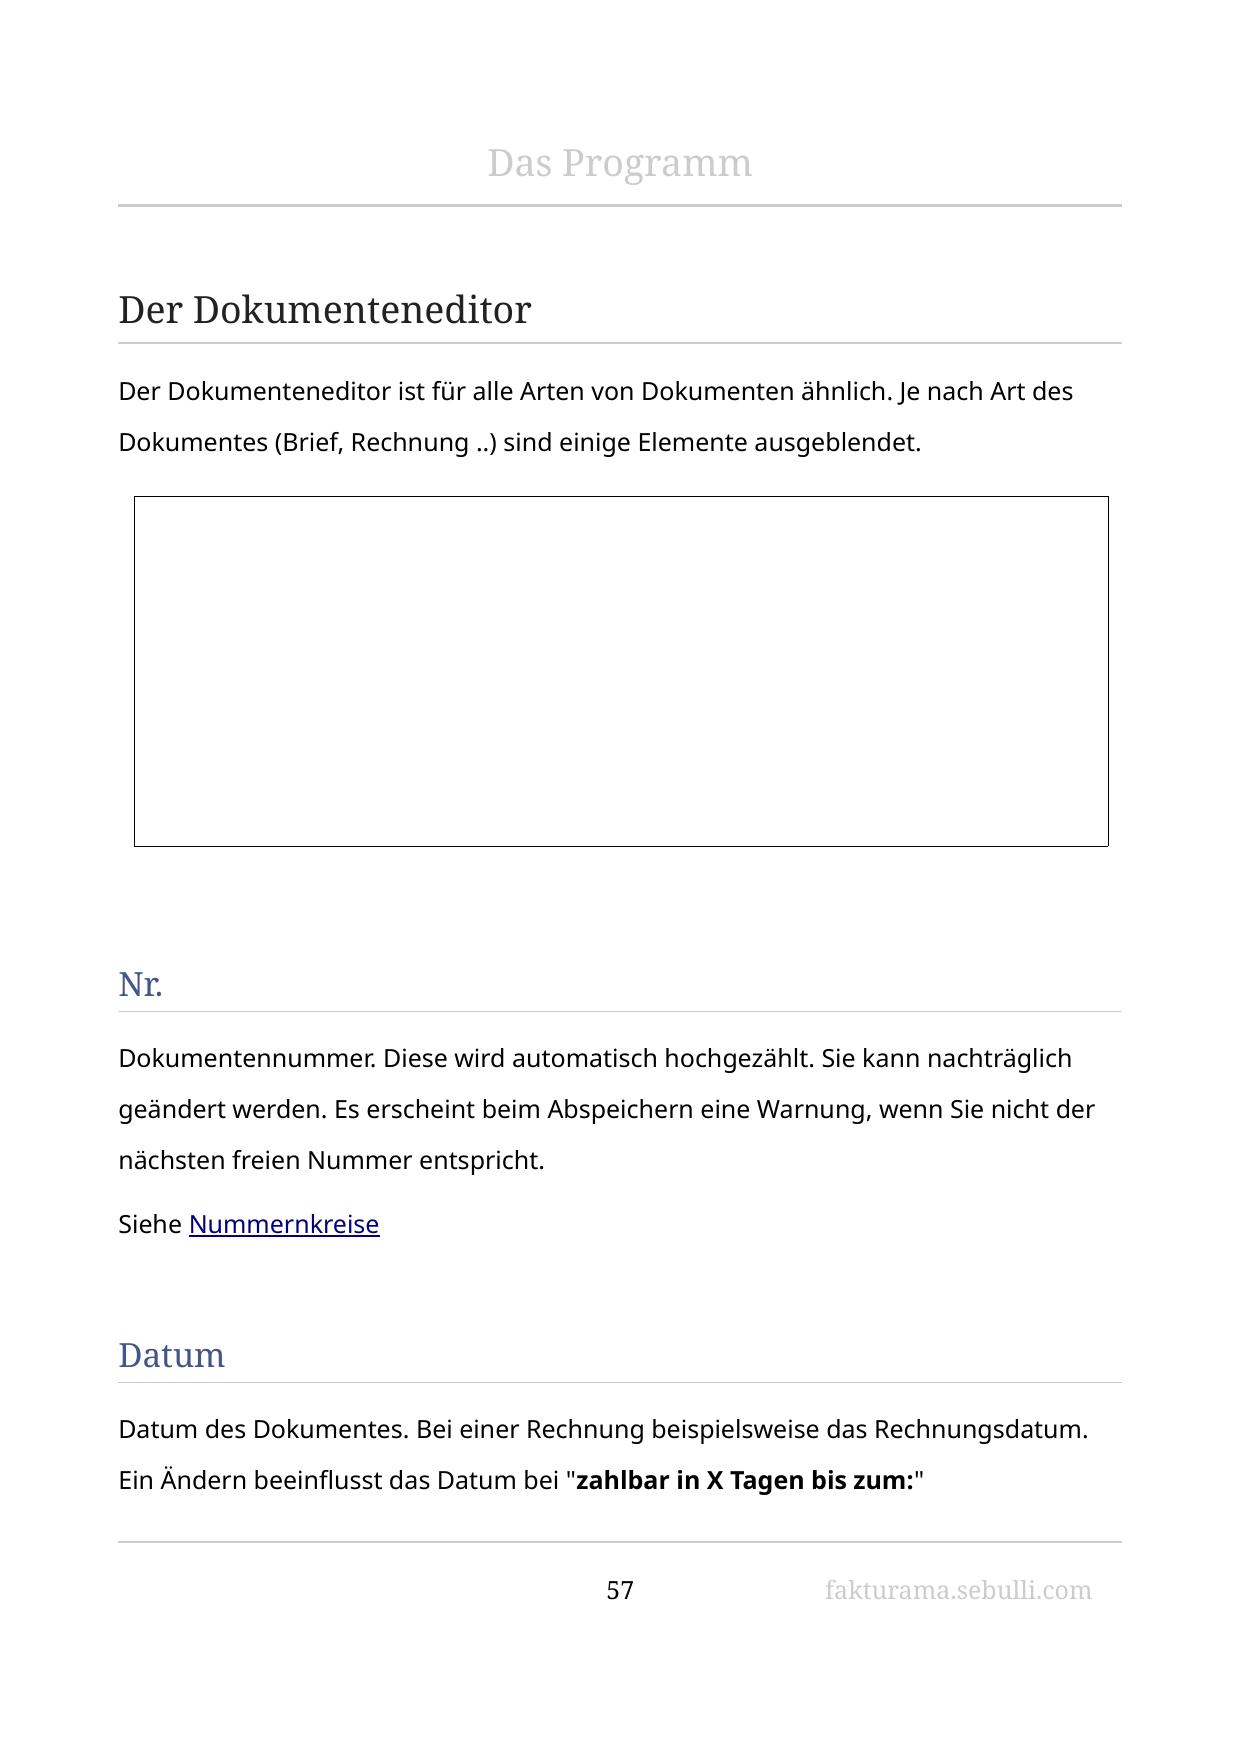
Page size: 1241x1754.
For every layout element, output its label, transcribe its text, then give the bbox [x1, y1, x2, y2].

text Siehe Nummernkreise [118, 1206, 1122, 1240]
subtitle Datum [118, 1332, 1122, 1382]
subtitle Nr. [118, 961, 1122, 1011]
text Datum des Dokumentes. Bei einer Rechnung beispielsweise das Rechnungsdatum. Ein Ändern beeinflusst das Datum bei "zahlbar in X Tagen bis zum:" [118, 1412, 1122, 1497]
text Der Dokumenteneditor ist für alle Arten von Dokumenten ähnlich. Je nach Art des Dokumentes (Brief, Rechnung ..) sind einige Elemente ausgeblendet. [118, 373, 1122, 458]
subtitle Der Dokumenteneditor [118, 283, 1122, 342]
text Dokumentennummer. Diese wird automatisch hochgezählt. Sie kann nachträglich geändert werden. Es erscheint beim Abspeichern eine Warnung, wenn Sie nicht der nächsten freien Nummer entspricht. [118, 1041, 1122, 1177]
